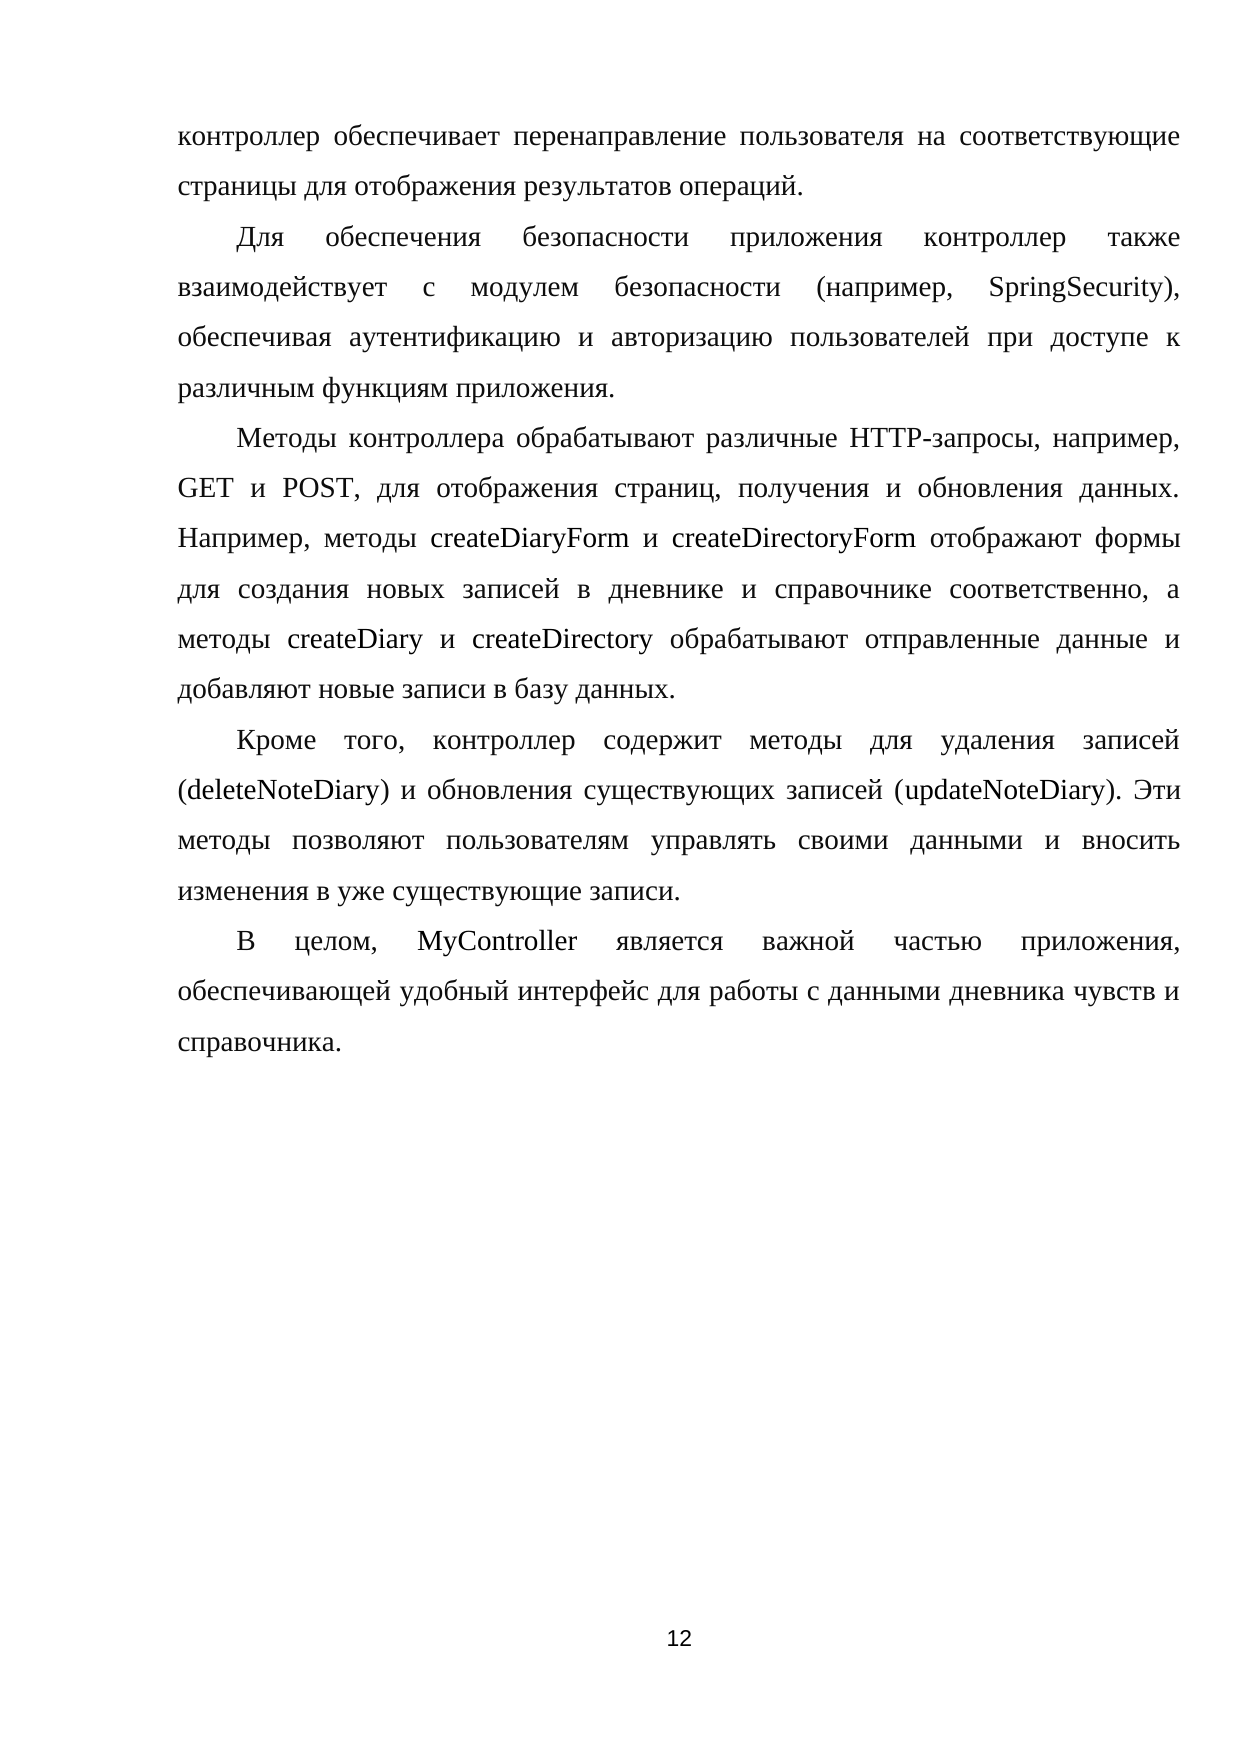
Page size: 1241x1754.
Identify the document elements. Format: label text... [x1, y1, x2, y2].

text Кроме того, контроллер содержит методы для удаления записей (deleteNoteDiary) и обновления существующих записей (updateNoteDiary). Эти методы позволяют пользователям управлять своими данными и вносить изменения в уже существующие записи. [177, 722, 1181, 906]
text контроллер обеспечивает перенаправление пользователя на соответствующие страницы для отображения результатов операций. [177, 118, 1181, 202]
text Методы контроллера обрабатывают различные HTTP-запросы, например, GET и POST, для отображения страниц, получения и обновления данных. Например, методы createDiaryForm и createDirectoryForm отображают формы для создания новых записей в дневнике и справочнике соответственно, а методы createDiary и createDirectory обрабатывают отправленные данные и добавляют новые записи в базу данных. [177, 420, 1181, 705]
text Для обеспечения безопасности приложения контроллер также взаимодействует с модулем безопасности (например, SpringSecurity), обеспечивая аутентификацию и авторизацию пользователей при доступе к различным функциям приложения. [177, 219, 1181, 403]
text В целом, MyController является важной частью приложения, обеспечивающей удобный интерфейс для работы с данными дневника чувств и справочника. [177, 923, 1181, 1057]
